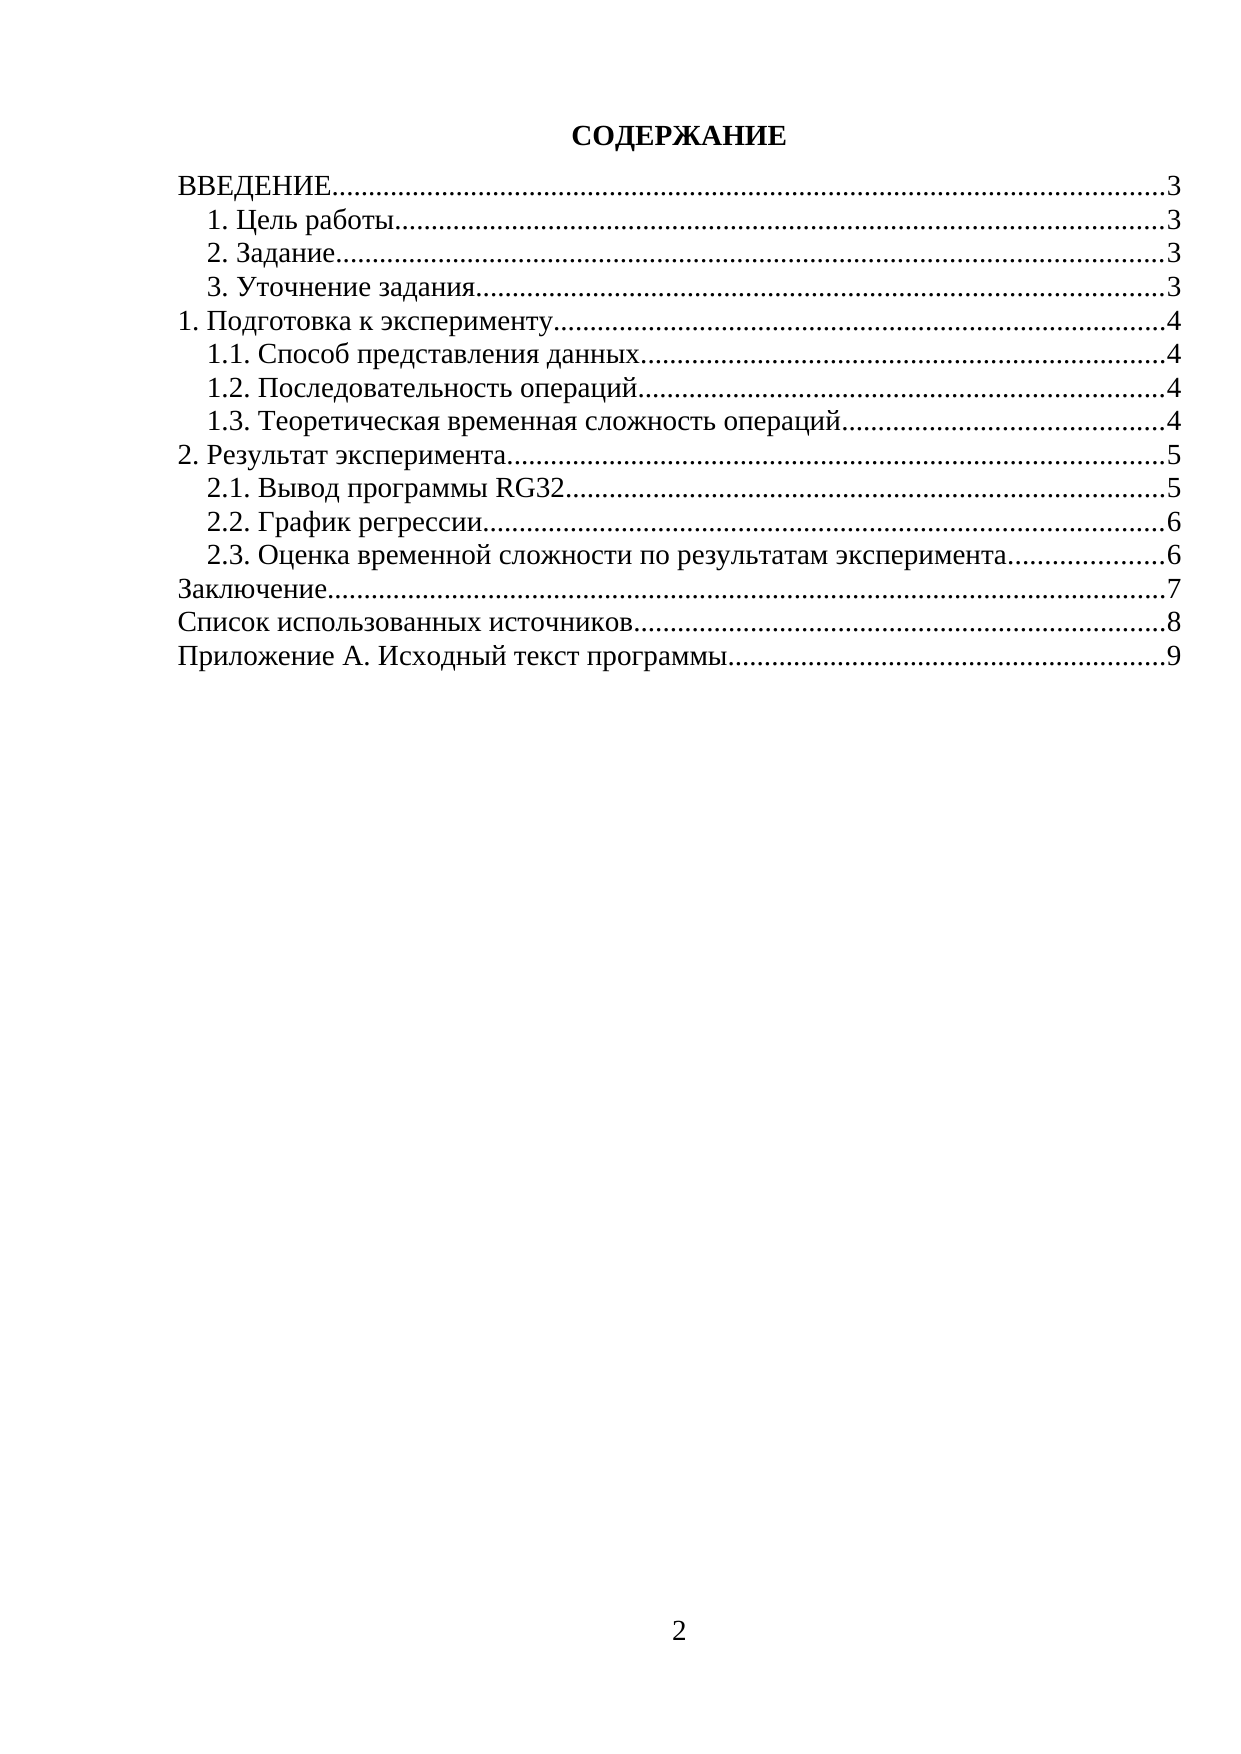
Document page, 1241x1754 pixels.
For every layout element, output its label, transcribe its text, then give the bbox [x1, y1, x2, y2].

text 1. Цель работы 3 [207, 202, 1181, 236]
text 2. Задание 3 [207, 236, 1181, 269]
text 2.1. Вывод программы RG32 5 [207, 470, 1181, 504]
text 1.1. Способ представления данных 4 [207, 336, 1181, 370]
text 1. Подготовка к эксперименту 4 [177, 303, 1181, 336]
text ВВЕДЕНИЕ 3 [177, 168, 1181, 202]
text содержание [177, 118, 1181, 152]
text 2. Результат эксперимента 5 [177, 437, 1181, 470]
text 2.3. Оценка временной сложности по результатам эксперимента 6 [207, 537, 1181, 571]
text Список использованных источников 8 [177, 604, 1181, 638]
text 2.2. График регрессии 6 [207, 504, 1181, 537]
text 1.3. Теоретическая временная сложность операций 4 [207, 403, 1181, 437]
text Приложение А. Исходный текст программы 9 [177, 638, 1181, 672]
text 1.2. Последовательность операций 4 [207, 370, 1181, 403]
text Заключение 7 [177, 571, 1181, 604]
text 3. Уточнение задания 3 [207, 269, 1181, 303]
